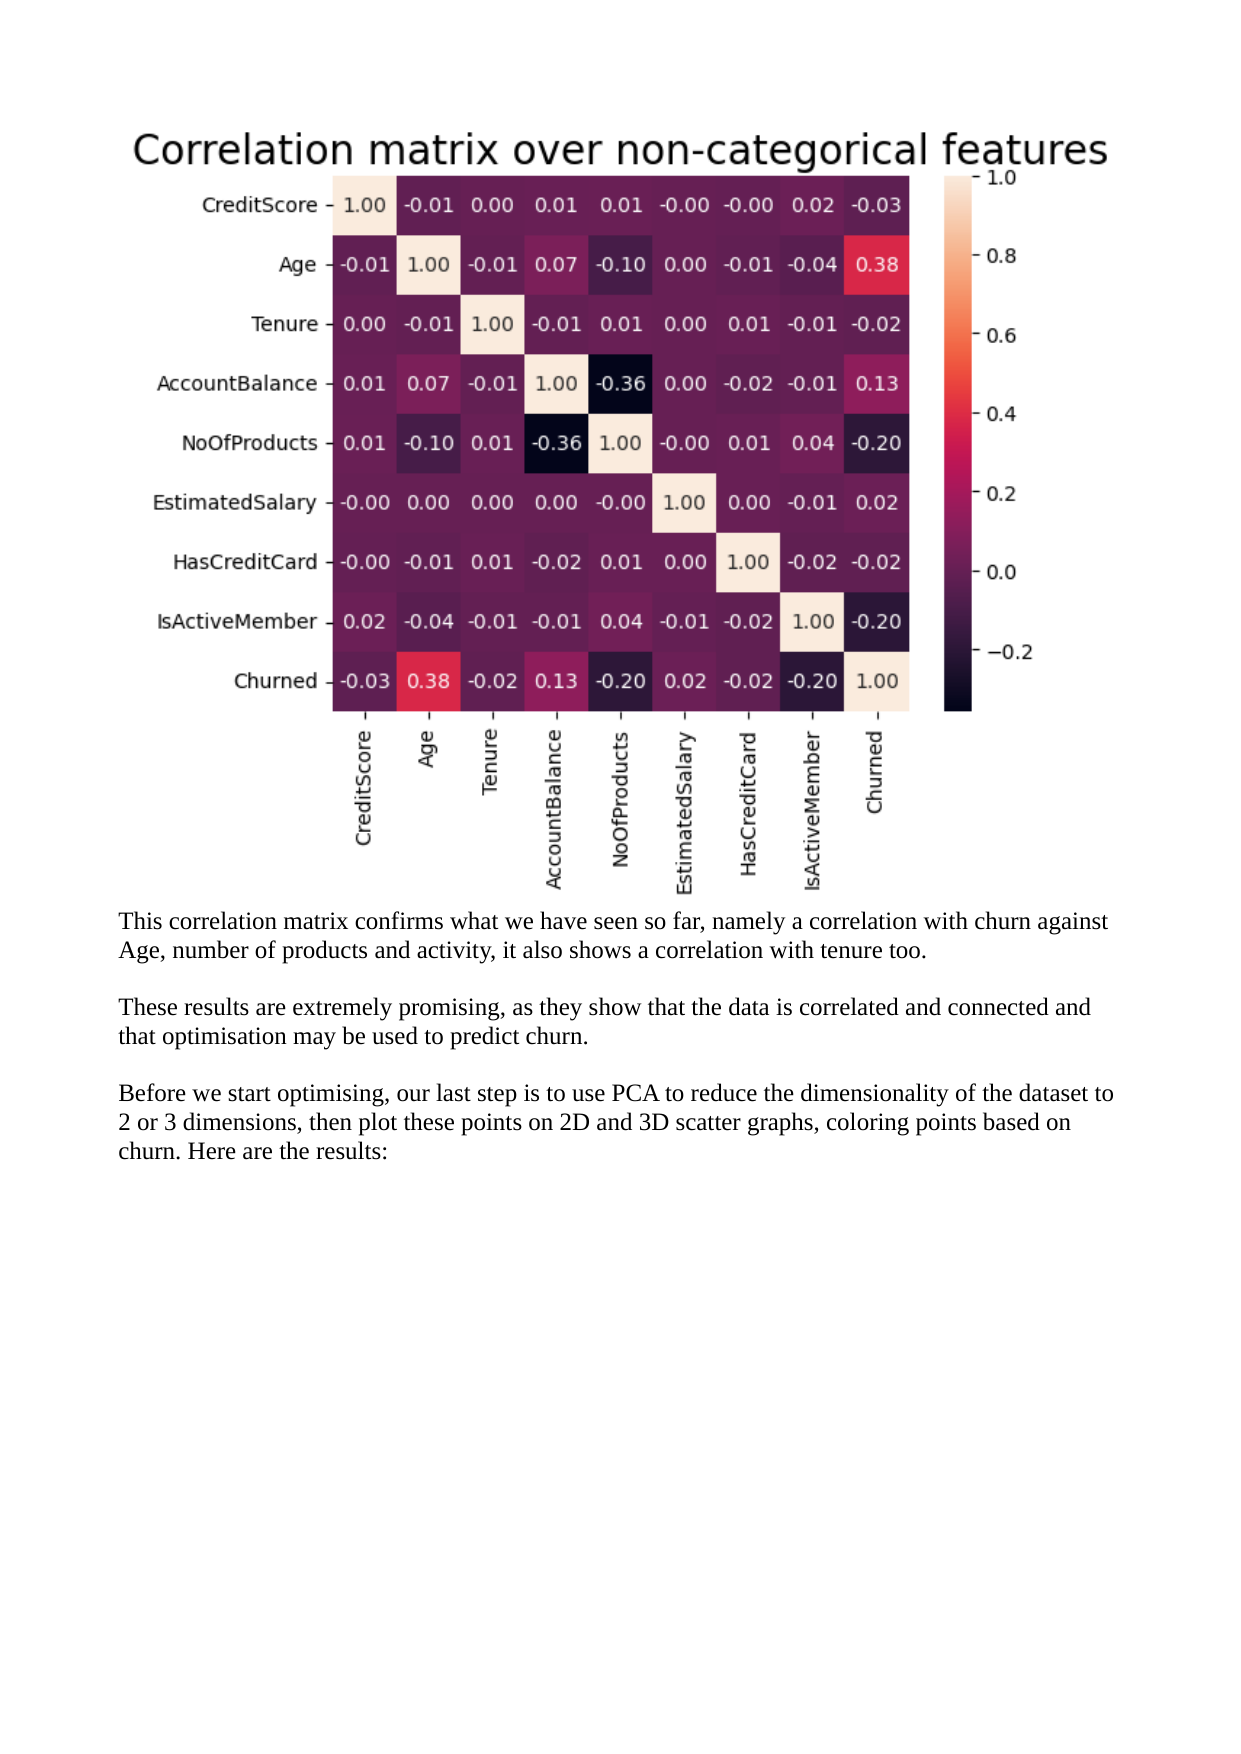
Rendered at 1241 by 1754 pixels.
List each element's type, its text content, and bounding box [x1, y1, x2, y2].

text Before we start optimising, our last step is to use PCA to reduce the dimensionality of the dataset to 2 or 3 dimensions, then plot these points on 2D and 3D scatter graphs, coloring points based on churn. Here are the results: [118, 1078, 1122, 1165]
text These results are extremely promising, as they show that the data is correlated and connected and that optimisation may be used to predict churn. [118, 992, 1122, 1050]
picture [118, 118, 1123, 906]
text This correlation matrix confirms what we have seen so far, namely a correlation with churn against Age, number of products and activity, it also shows a correlation with tenure too. [118, 906, 1122, 963]
